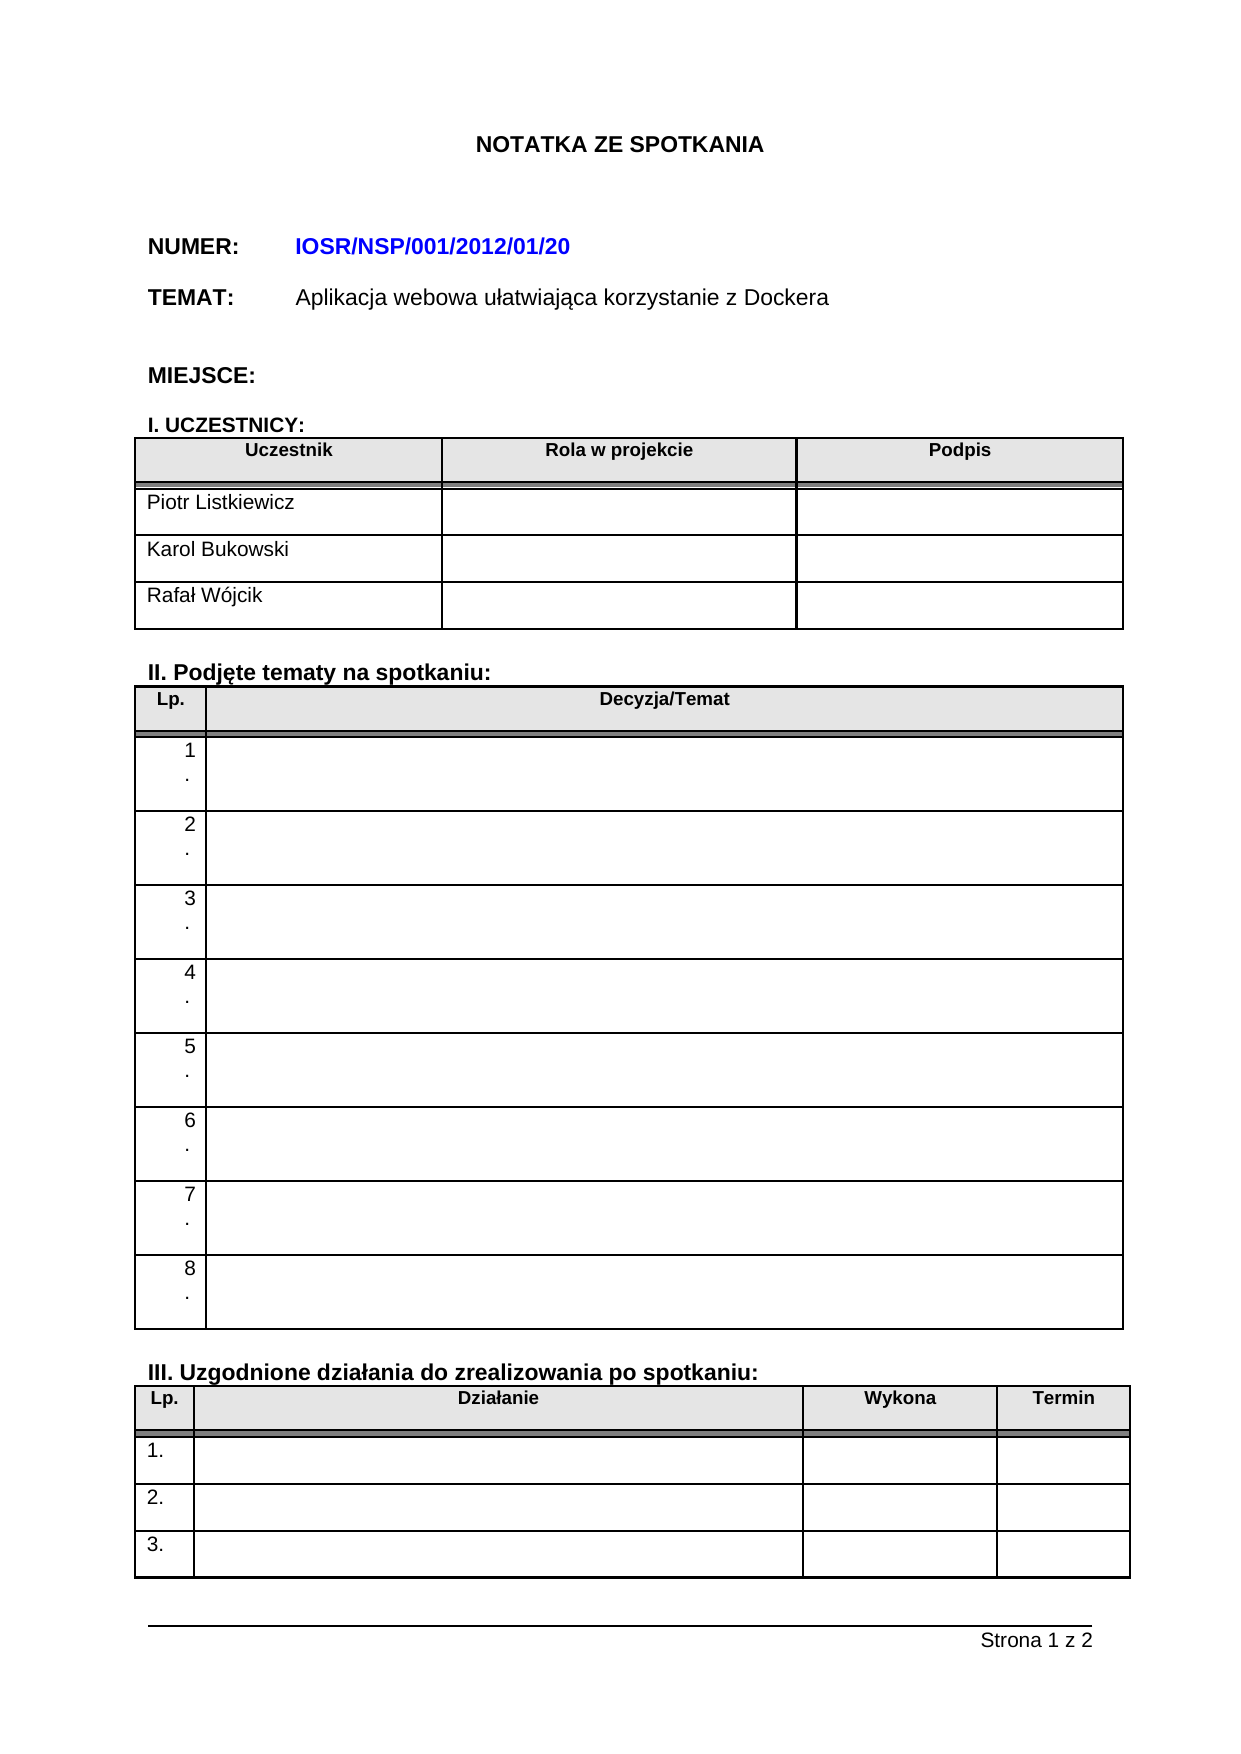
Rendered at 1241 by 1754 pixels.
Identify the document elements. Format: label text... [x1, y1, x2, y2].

table_header Termin [998, 1387, 1129, 1429]
table_header Lp. [136, 688, 205, 730]
table_cell [207, 738, 1122, 810]
table_header Lp. [136, 1387, 193, 1429]
text II. Podjęte tematy na spotkaniu: [148, 659, 1092, 685]
table_cell Karol Bukowski [136, 536, 441, 581]
table_header Uczestnik [136, 439, 441, 481]
table_cell [804, 1485, 996, 1529]
table_cell [207, 812, 1122, 884]
table_cell [195, 1431, 802, 1436]
table_cell [136, 1532, 193, 1576]
table_cell [207, 886, 1122, 958]
table_cell [804, 1438, 996, 1483]
table_cell [136, 483, 441, 487]
table_cell [804, 1431, 996, 1436]
table_cell [443, 490, 795, 534]
table_cell [136, 1182, 205, 1254]
table_header Działanie [195, 1387, 802, 1429]
table_cell [207, 1108, 1122, 1180]
table_cell [798, 483, 1122, 487]
table_cell [443, 483, 795, 487]
table_cell [998, 1431, 1129, 1436]
table_header Podpis [798, 439, 1122, 481]
table_cell [136, 1431, 193, 1436]
text I. UCZESTNICY: [148, 413, 1092, 437]
text NUMER: IOSR/NSP/001/2012/01/20 [148, 233, 1092, 260]
table_cell [136, 1034, 205, 1106]
table_header Rola w projekcie [443, 439, 795, 481]
text MIEJSCE: [148, 362, 1092, 388]
table_cell [136, 732, 205, 736]
table_cell [195, 1485, 802, 1529]
table_cell [136, 1485, 193, 1529]
table_header Wykona [804, 1387, 996, 1429]
table_cell [998, 1438, 1129, 1483]
table_cell [136, 738, 205, 810]
table_cell Piotr Listkiewicz [136, 490, 441, 534]
table_cell [195, 1438, 802, 1483]
table_cell [136, 812, 205, 884]
text TEMAT: Aplikacja webowa ułatwiająca korzystanie z Dockera [148, 284, 1092, 311]
table_cell [443, 536, 795, 581]
table_cell [798, 536, 1122, 581]
table_cell [998, 1485, 1129, 1529]
table_cell [207, 1256, 1122, 1328]
table_header Decyzja/Temat [207, 688, 1122, 730]
text NOTATKA ZE SPOTKANIA [148, 131, 1092, 158]
table_cell Rafał Wójcik [136, 583, 441, 628]
text III. Uzgodnione działania do zrealizowania po spotkaniu: [148, 1358, 1092, 1385]
table_cell [798, 490, 1122, 534]
table_cell [207, 732, 1122, 736]
table_cell [136, 1256, 205, 1328]
table_cell [443, 583, 795, 628]
table_cell [136, 1438, 193, 1483]
table_cell [998, 1532, 1129, 1576]
table_cell [804, 1532, 996, 1576]
table_cell [207, 1182, 1122, 1254]
table_cell [136, 886, 205, 958]
table_cell [195, 1532, 802, 1576]
table_cell [207, 960, 1122, 1032]
table_cell [136, 960, 205, 1032]
table_cell [798, 583, 1122, 628]
table_cell [136, 1108, 205, 1180]
table_cell [207, 1034, 1122, 1106]
